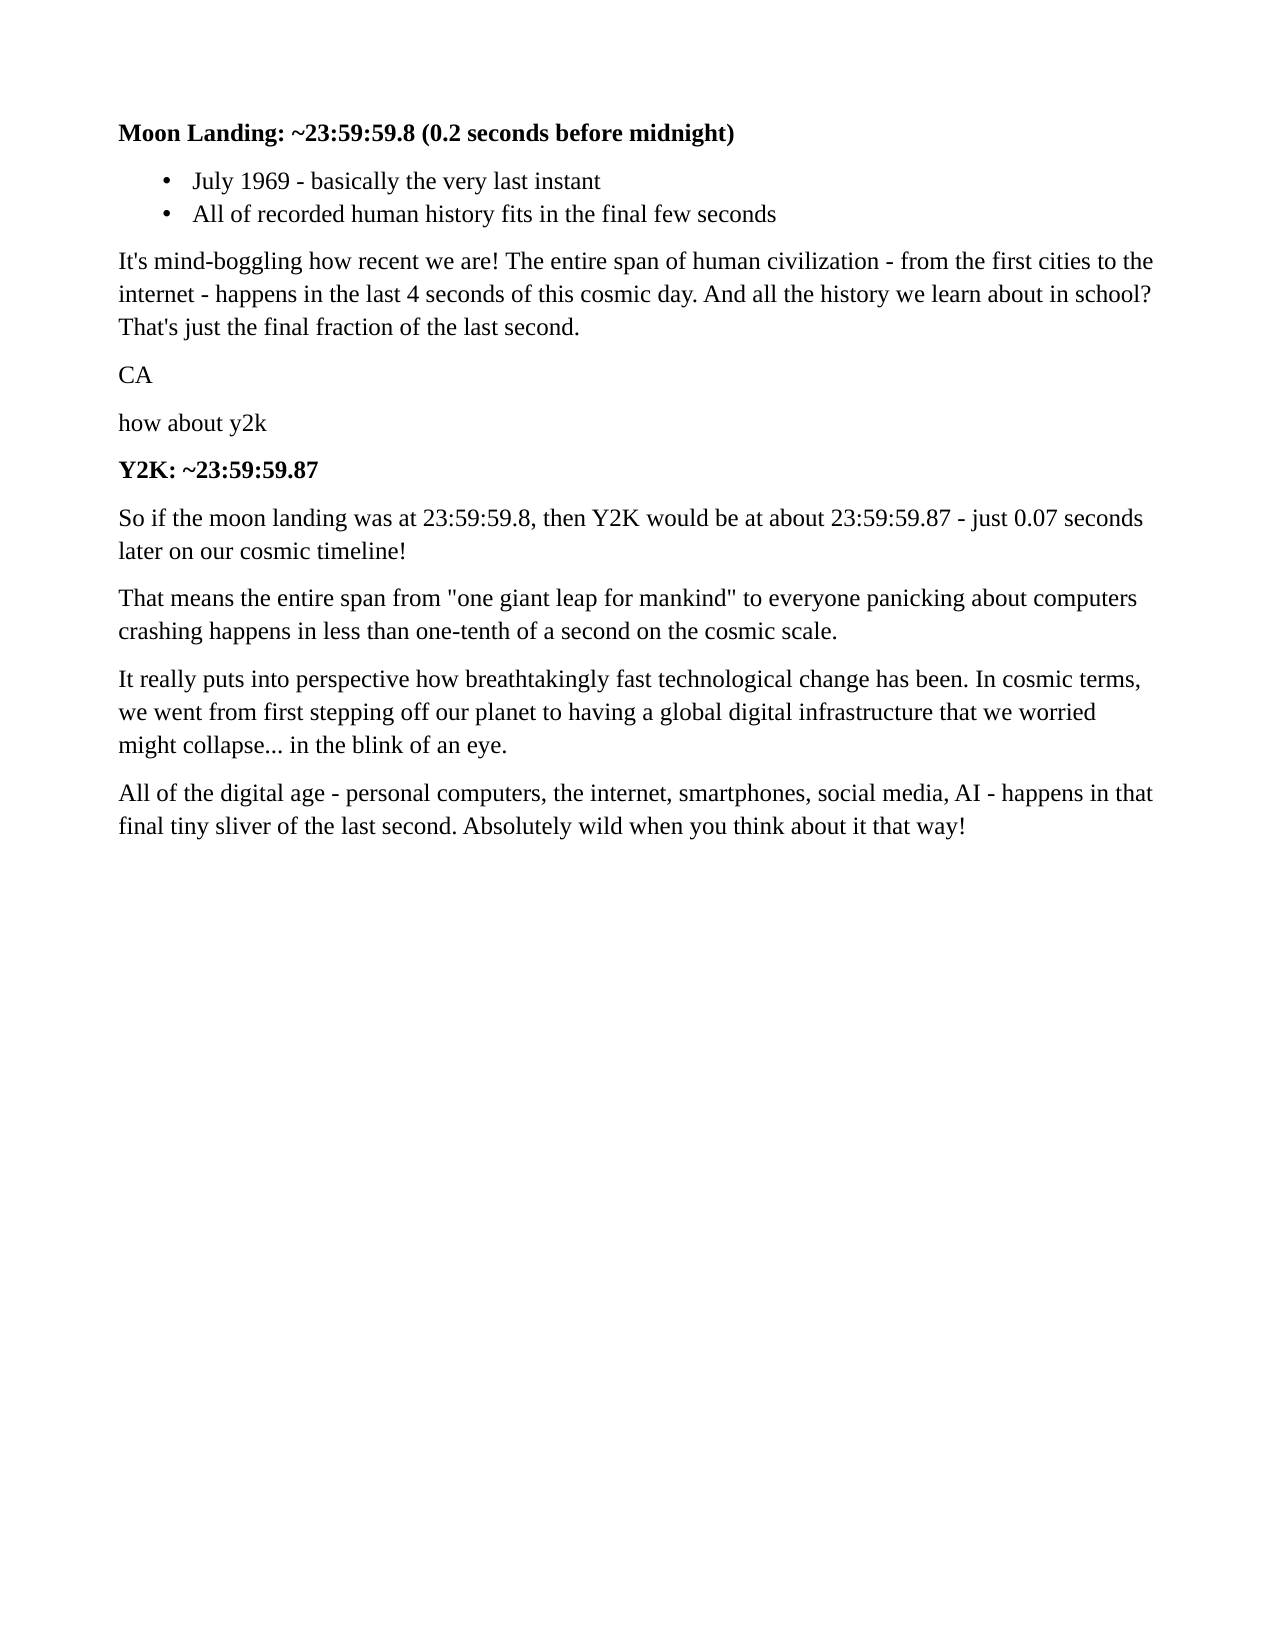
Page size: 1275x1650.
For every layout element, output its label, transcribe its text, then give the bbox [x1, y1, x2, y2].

text CA [118, 360, 1157, 389]
text Y2K: ~23:59:59.87 [118, 455, 1157, 484]
text That means the entire span from "one giant leap for mankind" to everyone panicking about computers crashing happens in less than one-tenth of a second on the cosmic scale. [118, 583, 1157, 645]
text Moon Landing: ~23:59:59.8 (0.2 seconds before midnight) [118, 118, 1157, 147]
text All of the digital age - personal computers, the internet, smartphones, social media, AI - happens in that final tiny sliver of the last second. Absolutely wild when you think about it that way! [118, 778, 1157, 839]
list All of recorded human history fits in the final few seconds [162, 199, 1157, 227]
text So if the moon landing was at 23:59:59.8, then Y2K would be at about 23:59:59.87 - just 0.07 seconds later on our cosmic timeline! [118, 503, 1157, 564]
text It's mind-boggling how recent we are! The entire span of human civilization - from the first cities to the internet - happens in the last 4 seconds of this cosmic day. And all the history we learn about in school? That's just the final fraction of the last second. [118, 246, 1157, 341]
list July 1969 - basically the very last instant [162, 166, 1157, 194]
text how about y2k [118, 408, 1157, 436]
text It really puts into perspective how breathtakingly fast technological change has been. In cosmic terms, we went from first stepping off our planet to having a global digital infrastructure that we worried might collapse... in the blink of an eye. [118, 664, 1157, 759]
